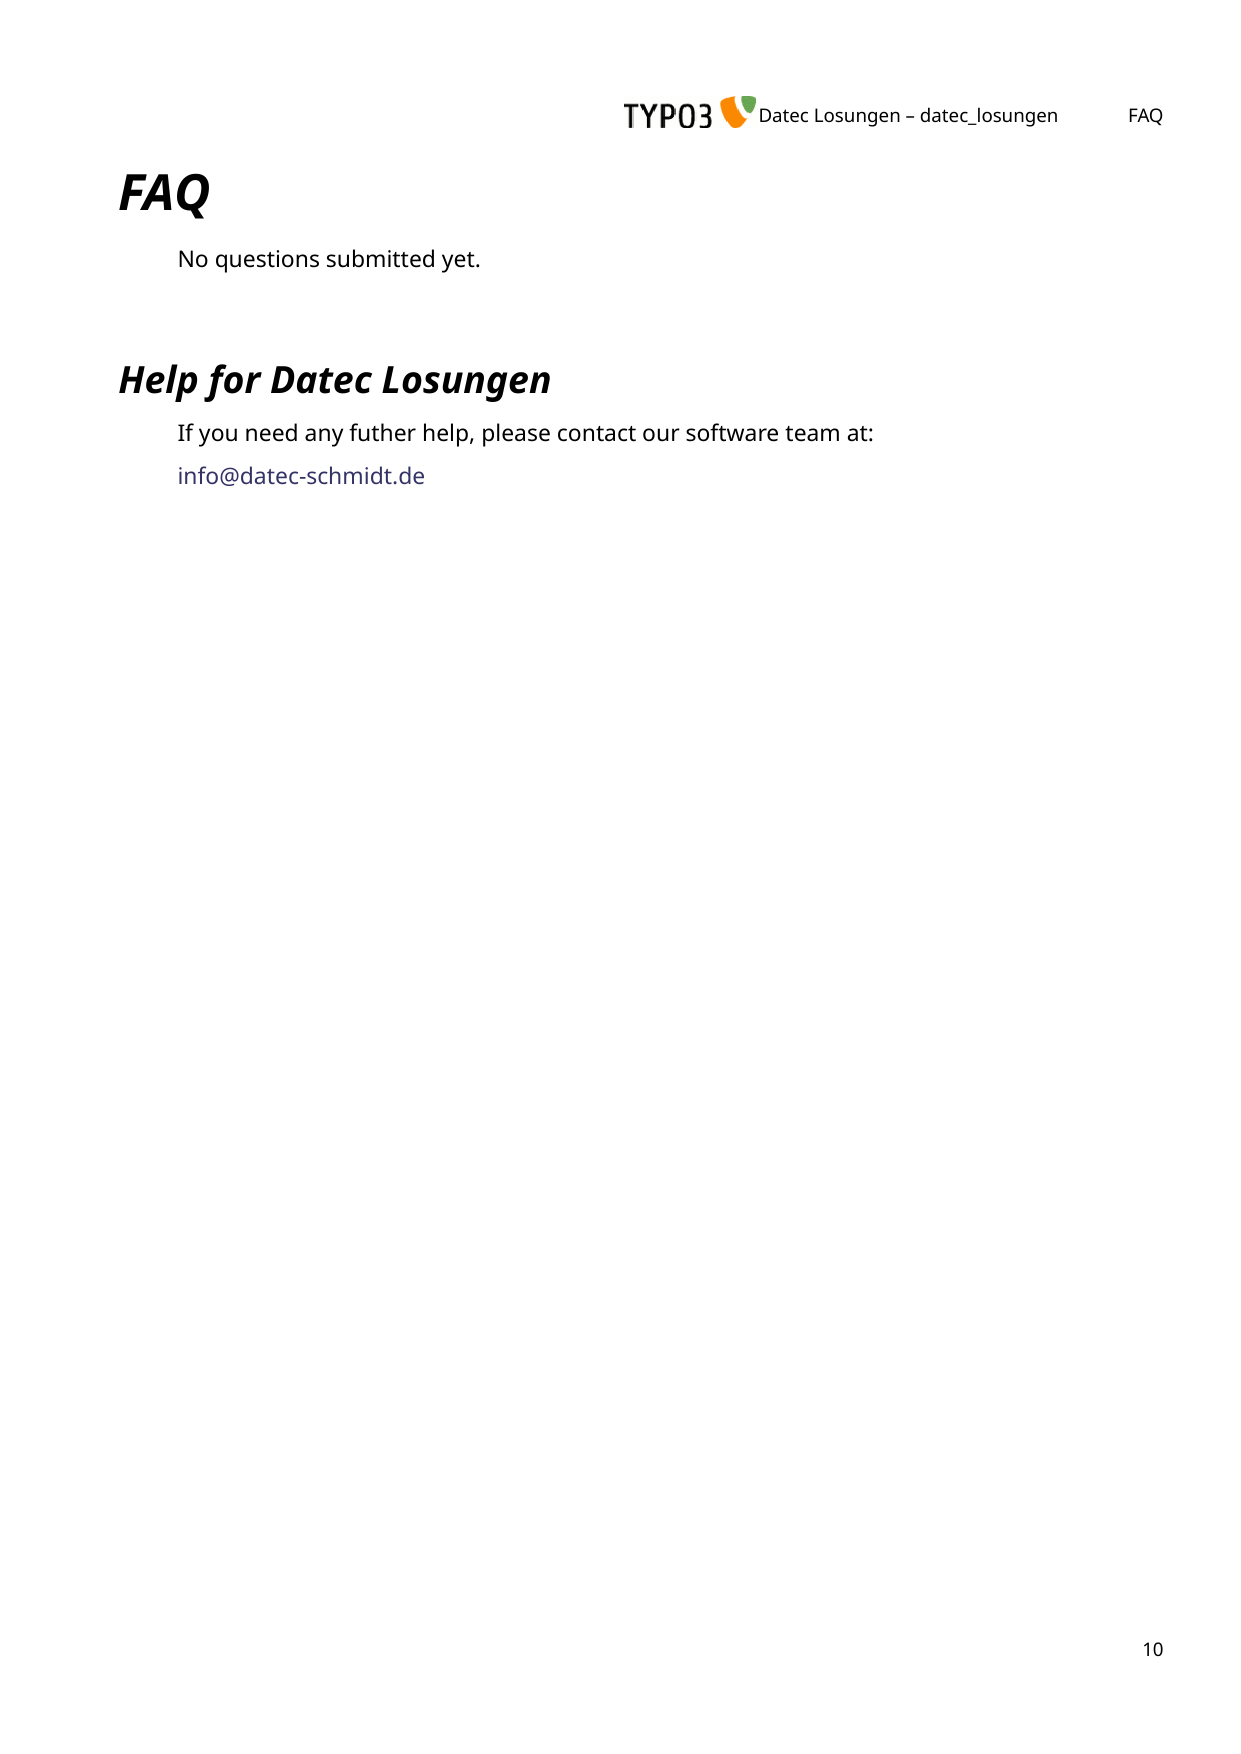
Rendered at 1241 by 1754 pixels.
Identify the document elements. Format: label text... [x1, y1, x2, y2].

text If you need any futher help, please contact our software team at: [177, 417, 1163, 448]
subtitle Help for Datec Losungen [118, 354, 1163, 405]
subtitle FAQ [118, 157, 1163, 225]
text No questions submitted yet. [177, 243, 1163, 274]
text info@datec-schmidt.de [177, 460, 1163, 492]
